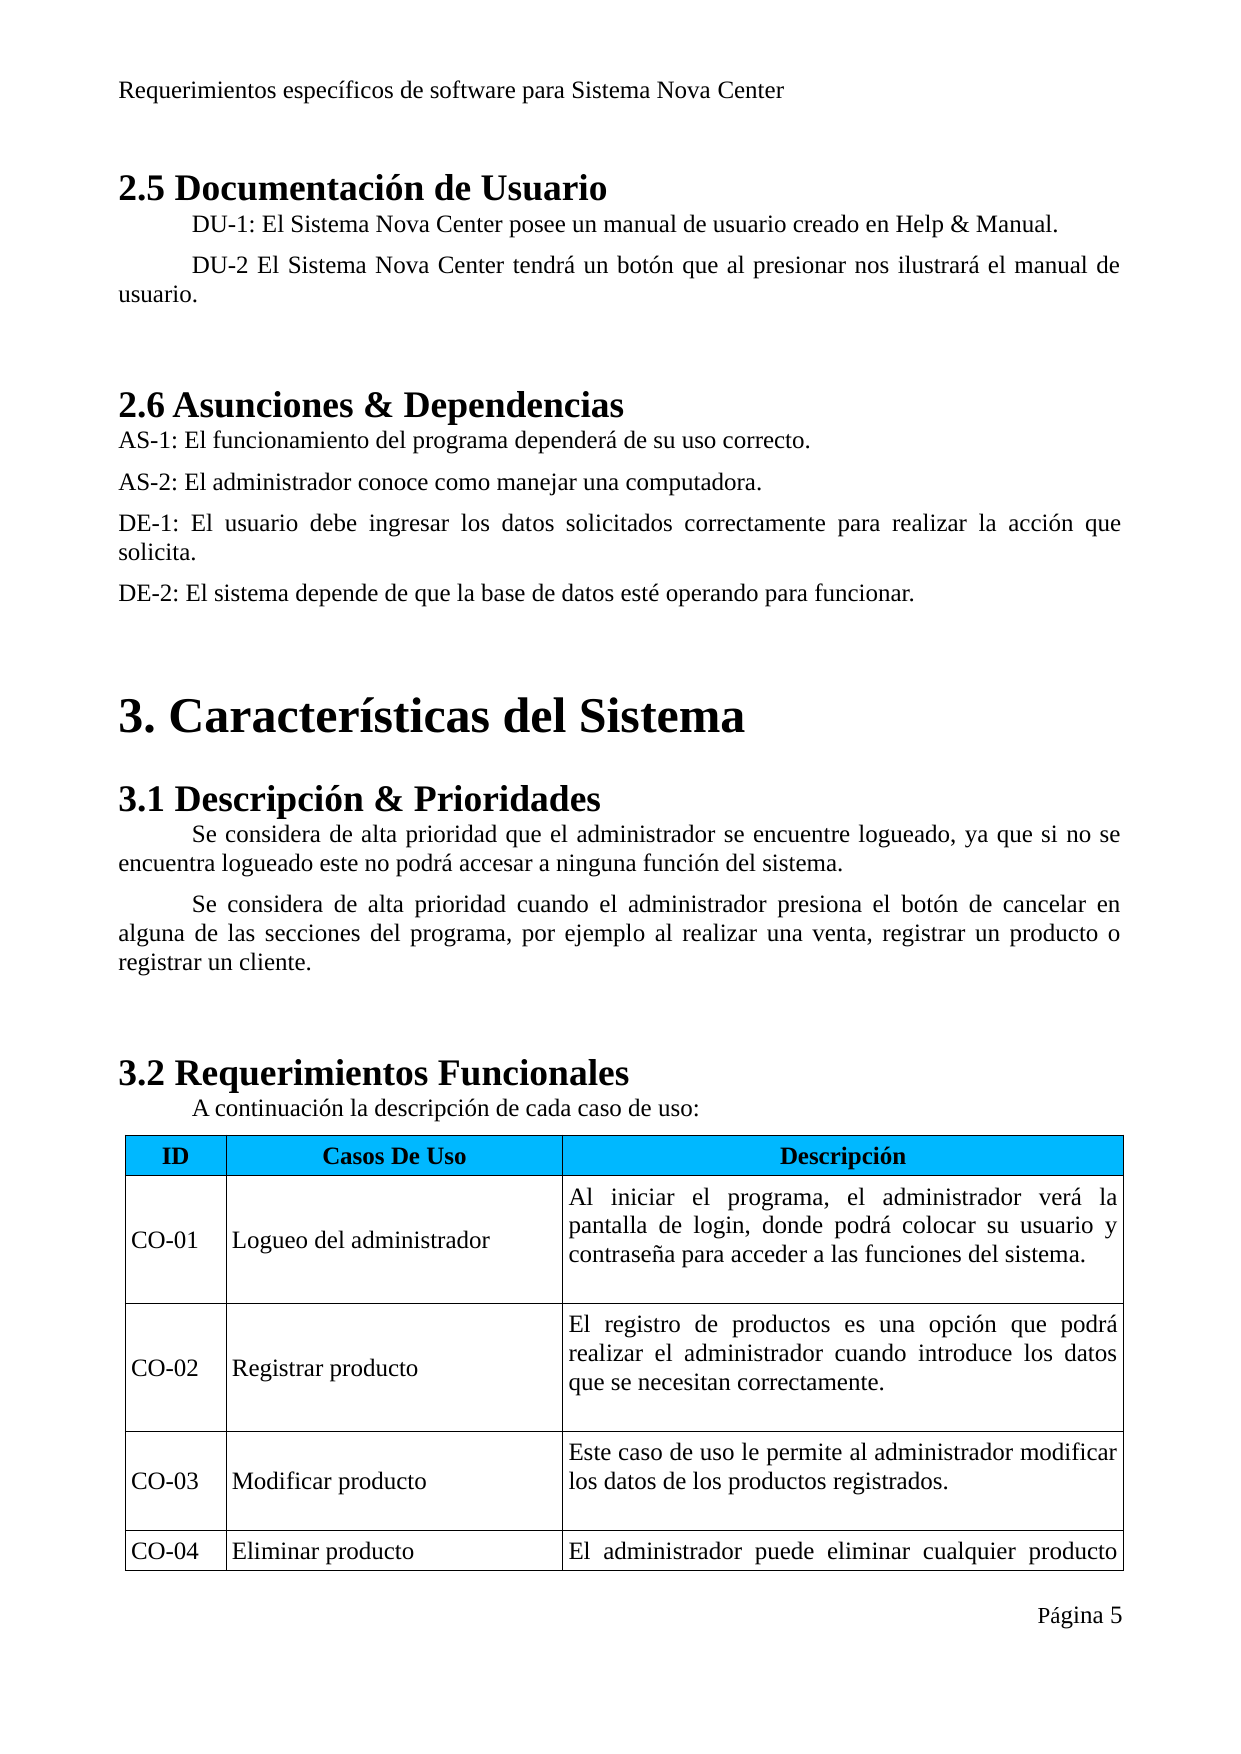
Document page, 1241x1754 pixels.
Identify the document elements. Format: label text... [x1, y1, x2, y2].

table_header Descripción [563, 1136, 1123, 1175]
table_header Casos De Uso [227, 1136, 562, 1175]
text A continuación la descripción de cada caso de uso: [118, 1093, 1122, 1122]
text DU-2 El Sistema Nova Center tendrá un botón que al presionar nos ilustrará el manual de usuario. [118, 250, 1122, 308]
subtitle 2.5 Documentación de Usuario [118, 166, 1122, 209]
table_cell CO-01 [126, 1176, 226, 1303]
table_cell El registro de productos es una opción que podrá realizar el administrador cuando introduce los datos que se necesitan correctamente. [563, 1304, 1123, 1431]
subtitle 2.6 Asunciones & Dependencias [118, 382, 1122, 425]
table_cell Logueo del administrador [227, 1176, 562, 1303]
subtitle 3.2 Requerimientos Funcionales [118, 1050, 1122, 1093]
table_cell Eliminar producto [227, 1531, 562, 1570]
table_cell Registrar producto [227, 1304, 562, 1431]
subtitle 3. Características del Sistema [118, 685, 1122, 743]
text DE-2: El sistema depende de que la base de datos esté operando para funcionar. [118, 578, 1122, 607]
text Se considera de alta prioridad que el administrador se encuentre logueado, ya que si no se encuentra logueado este no podrá accesar a ninguna función del sistema. [118, 819, 1122, 877]
subtitle 3.1 Descripción & Prioridades [118, 776, 1122, 819]
table_cell Este caso de uso le permite al administrador modificar los datos de los productos registrados. [563, 1432, 1123, 1530]
table_cell CO-04 [126, 1531, 226, 1570]
table_cell Al iniciar el programa, el administrador verá la pantalla de login, donde podrá colocar su usuario y contraseña para acceder a las funciones del sistema. [563, 1176, 1123, 1303]
text DE-1: El usuario debe ingresar los datos solicitados correctamente para realizar la acción que solicita. [118, 508, 1122, 565]
text AS-1: El funcionamiento del programa dependerá de su uso correcto. [118, 425, 1122, 454]
table_cell CO-03 [126, 1432, 226, 1530]
table_cell CO-02 [126, 1304, 226, 1431]
table_header ID [126, 1136, 226, 1175]
text DU-1: El Sistema Nova Center posee un manual de usuario creado en Help & Manual. [118, 209, 1122, 238]
table_cell El administrador puede eliminar cualquier producto [563, 1531, 1123, 1570]
text Se considera de alta prioridad cuando el administrador presiona el botón de cancelar en alguna de las secciones del programa, por ejemplo al realizar una venta, registrar un producto o registrar un cliente. [118, 889, 1122, 976]
table_cell Modificar producto [227, 1432, 562, 1530]
text AS-2: El administrador conoce como manejar una computadora. [118, 467, 1122, 495]
